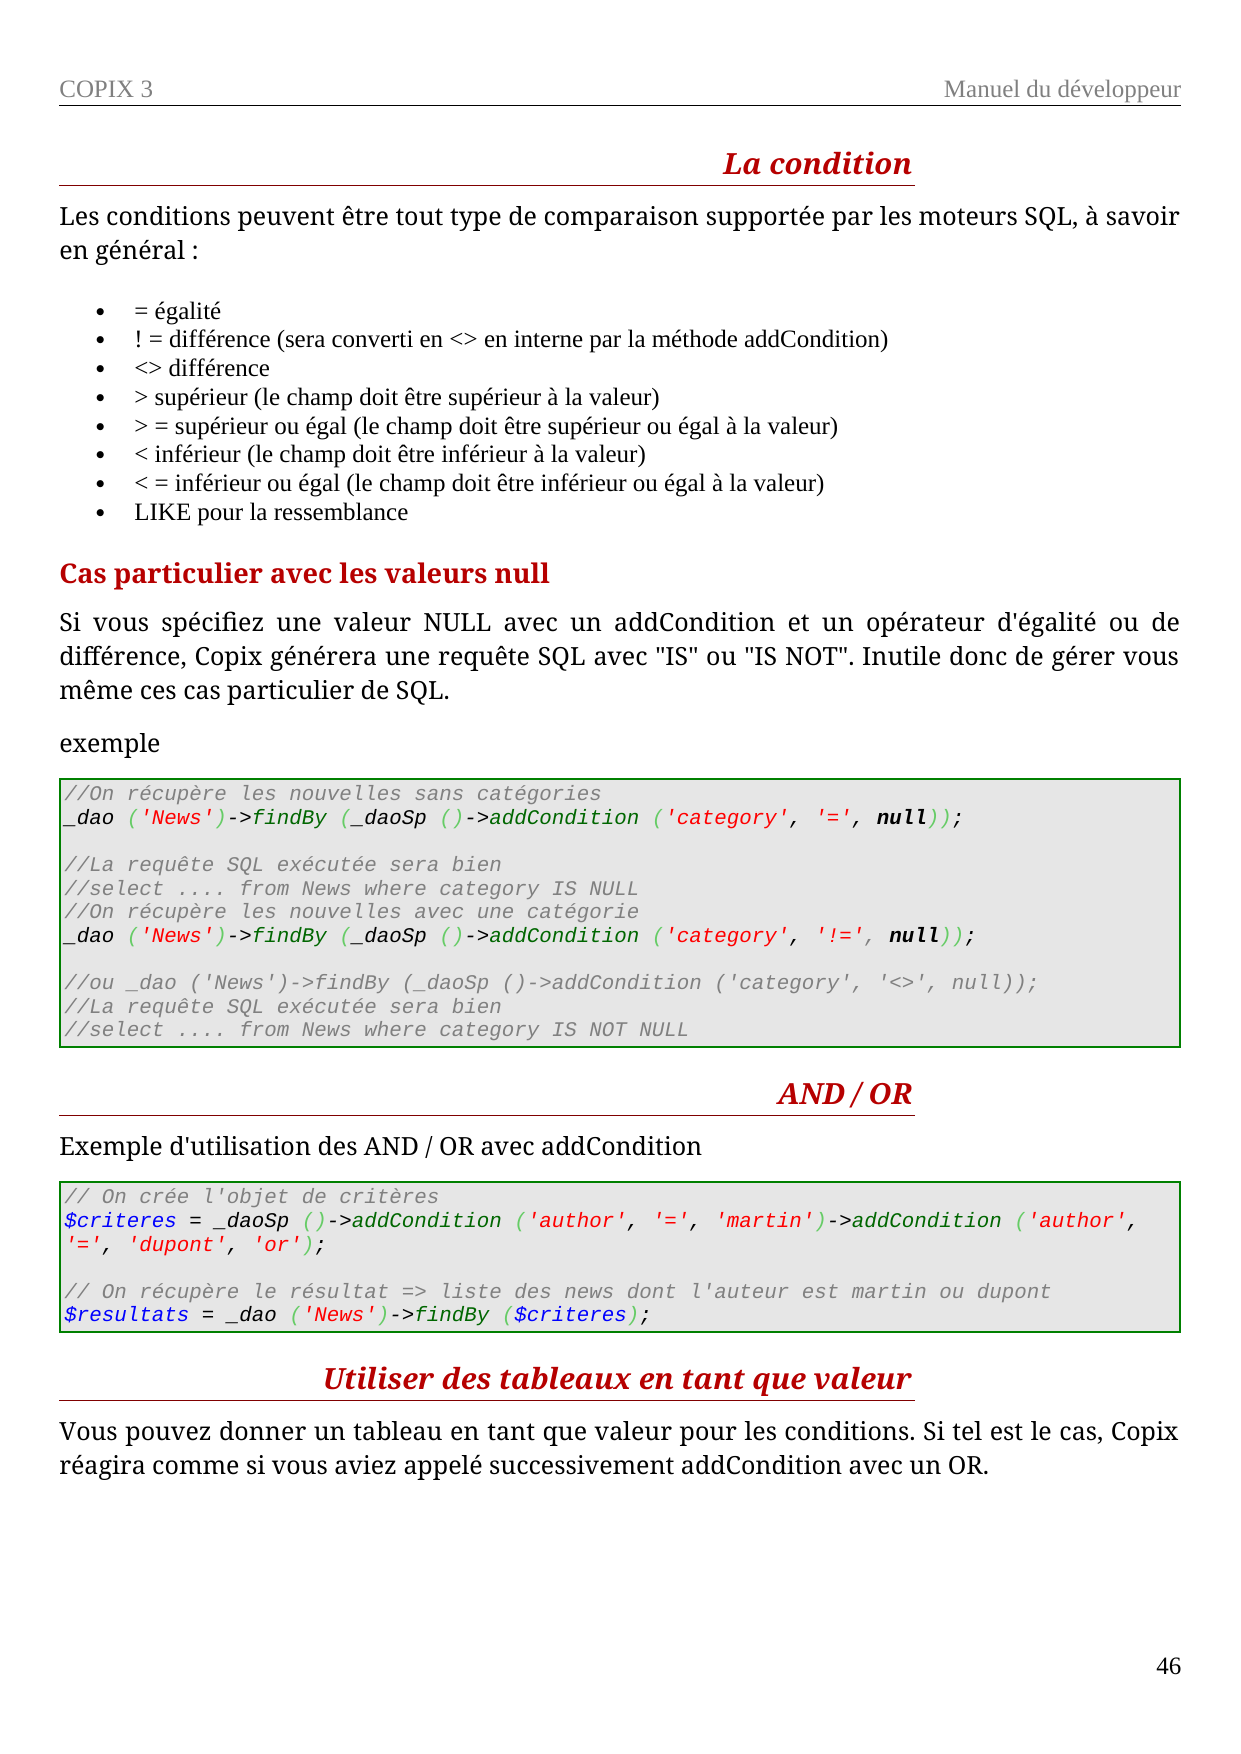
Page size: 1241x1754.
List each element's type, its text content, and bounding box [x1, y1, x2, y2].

text Les conditions peuvent être tout type de comparaison supportée par les moteurs SQL, à savoir en général : [59, 198, 1181, 267]
list ! = différence (sera converti en <> en interne par la méthode addCondition) [97, 324, 1181, 353]
text //On récupère les nouvelles avec une catégorie [61, 896, 1179, 920]
text //On récupère les nouvelles sans catégories [61, 780, 1179, 802]
list LIKE pour la ressemblance [97, 497, 1181, 526]
text //La requête SQL exécutée sera bien [61, 849, 1179, 873]
text _dao ('News')->findBy (_daoSp ()->addCondition ('category', '!=', null)); [61, 920, 1179, 943]
list <> différence [97, 353, 1181, 382]
list < = inférieur ou égal (le champ doit être inférieur ou égal à la valeur) [97, 468, 1181, 497]
text //select .... from News where category IS NULL [61, 873, 1179, 896]
subtitle Cas particulier avec les valeurs null [59, 555, 1181, 592]
text $criteres = _daoSp ()->addCondition ('author', '=', 'martin')->addCondition ('author', '=', 'dupont', 'or'); [61, 1205, 1179, 1252]
text // On crée l'objet de critères [61, 1183, 1179, 1205]
list = égalité [97, 296, 1181, 324]
subtitle AND / OR [59, 1073, 915, 1115]
list > supérieur (le champ doit être supérieur à la valeur) [97, 382, 1181, 411]
text //La requête SQL exécutée sera bien [61, 991, 1179, 1014]
text $resultats = _dao ('News')->findBy ($criteres); [61, 1299, 1179, 1331]
text Vous pouvez donner un tableau en tant que valeur pour les conditions. Si tel est le cas, Copix réagira comme si vous aviez appelé successivement addCondition avec un OR. [59, 1413, 1181, 1482]
text _dao ('News')->findBy (_daoSp ()->addCondition ('category', '=', null)); [61, 802, 1179, 825]
text //ou _dao ('News')->findBy (_daoSp ()->addCondition ('category', '<>', null)); [61, 967, 1179, 991]
text exemple [59, 725, 1181, 759]
list < inférieur (le champ doit être inférieur à la valeur) [97, 439, 1181, 468]
text Si vous spécifiez une valeur NULL avec un addCondition et un opérateur d'égalité ou de différence, Copix générera une requête SQL avec "IS" ou "IS NOT". Inutile donc de gérer vous même ces cas particulier de SQL. [59, 604, 1181, 706]
subtitle La condition [59, 143, 915, 185]
list > = supérieur ou égal (le champ doit être supérieur ou égal à la valeur) [97, 411, 1181, 439]
subtitle Utiliser des tableaux en tant que valeur [59, 1358, 915, 1400]
text // On récupère le résultat => liste des news dont l'auteur est martin ou dupont [61, 1276, 1179, 1299]
text //select .... from News where category IS NOT NULL [61, 1014, 1179, 1046]
text Exemple d'utilisation des AND / OR avec addCondition [59, 1128, 1181, 1162]
